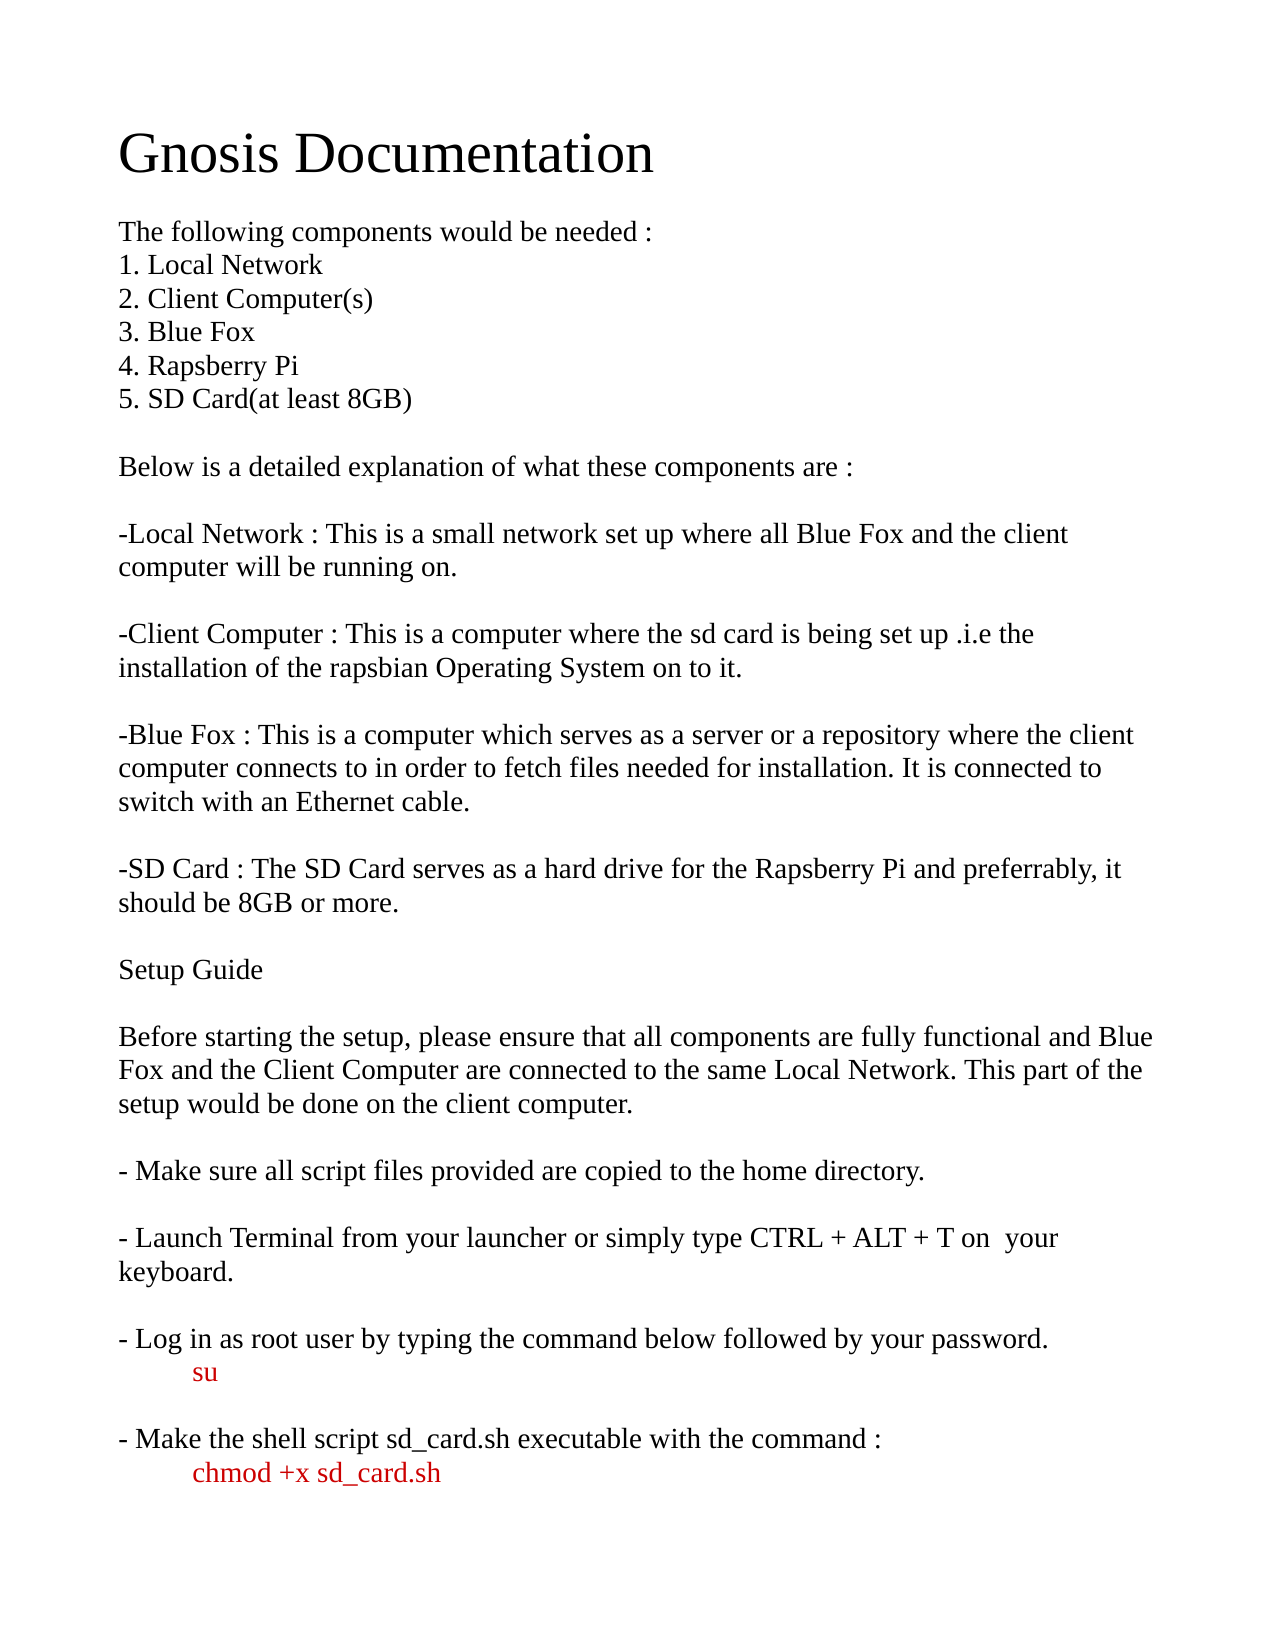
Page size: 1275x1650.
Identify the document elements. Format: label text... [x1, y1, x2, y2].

text - Log in as root user by typing the command below followed by your password. [118, 1321, 1157, 1354]
text - Make sure all script files provided are copied to the home directory. [118, 1153, 1157, 1187]
text Setup Guide [118, 952, 1157, 985]
text Before starting the setup, please ensure that all components are fully functional and Blue Fox and the Client Computer are connected to the same Local Network. This part of the setup would be done on the client computer. [118, 1019, 1157, 1119]
text - Make the shell script sd_card.sh executable with the command : [118, 1421, 1157, 1455]
text -SD Card : The SD Card serves as a hard drive for the Rapsberry Pi and preferrably, it should be 8GB or more. [118, 851, 1157, 918]
text su [118, 1354, 1157, 1388]
text chmod +x sd_card.sh [118, 1455, 1157, 1488]
text -Blue Fox : This is a computer which serves as a server or a repository where the client computer connects to in order to fetch files needed for installation. It is connected to switch with an Ethernet cable. [118, 717, 1157, 818]
text Below is a detailed explanation of what these components are : [118, 449, 1157, 482]
text 3. Blue Fox [118, 314, 1157, 348]
text 5. SD Card(at least 8GB) [118, 382, 1157, 415]
text - Launch Terminal from your launcher or simply type CTRL + ALT + T on your keyboard. [118, 1220, 1157, 1287]
text 4. Rapsberry Pi [118, 348, 1157, 382]
text -Client Computer : This is a computer where the sd card is being set up .i.e the installation of the rapsbian Operating System on to it. [118, 616, 1157, 683]
text 2. Client Computer(s) [118, 281, 1157, 314]
text 1. Local Network [118, 247, 1157, 281]
text -Local Network : This is a small network set up where all Blue Fox and the client computer will be running on. [118, 516, 1157, 583]
text The following components would be needed : [118, 214, 1157, 247]
text Gnosis Documentation [118, 118, 1157, 185]
